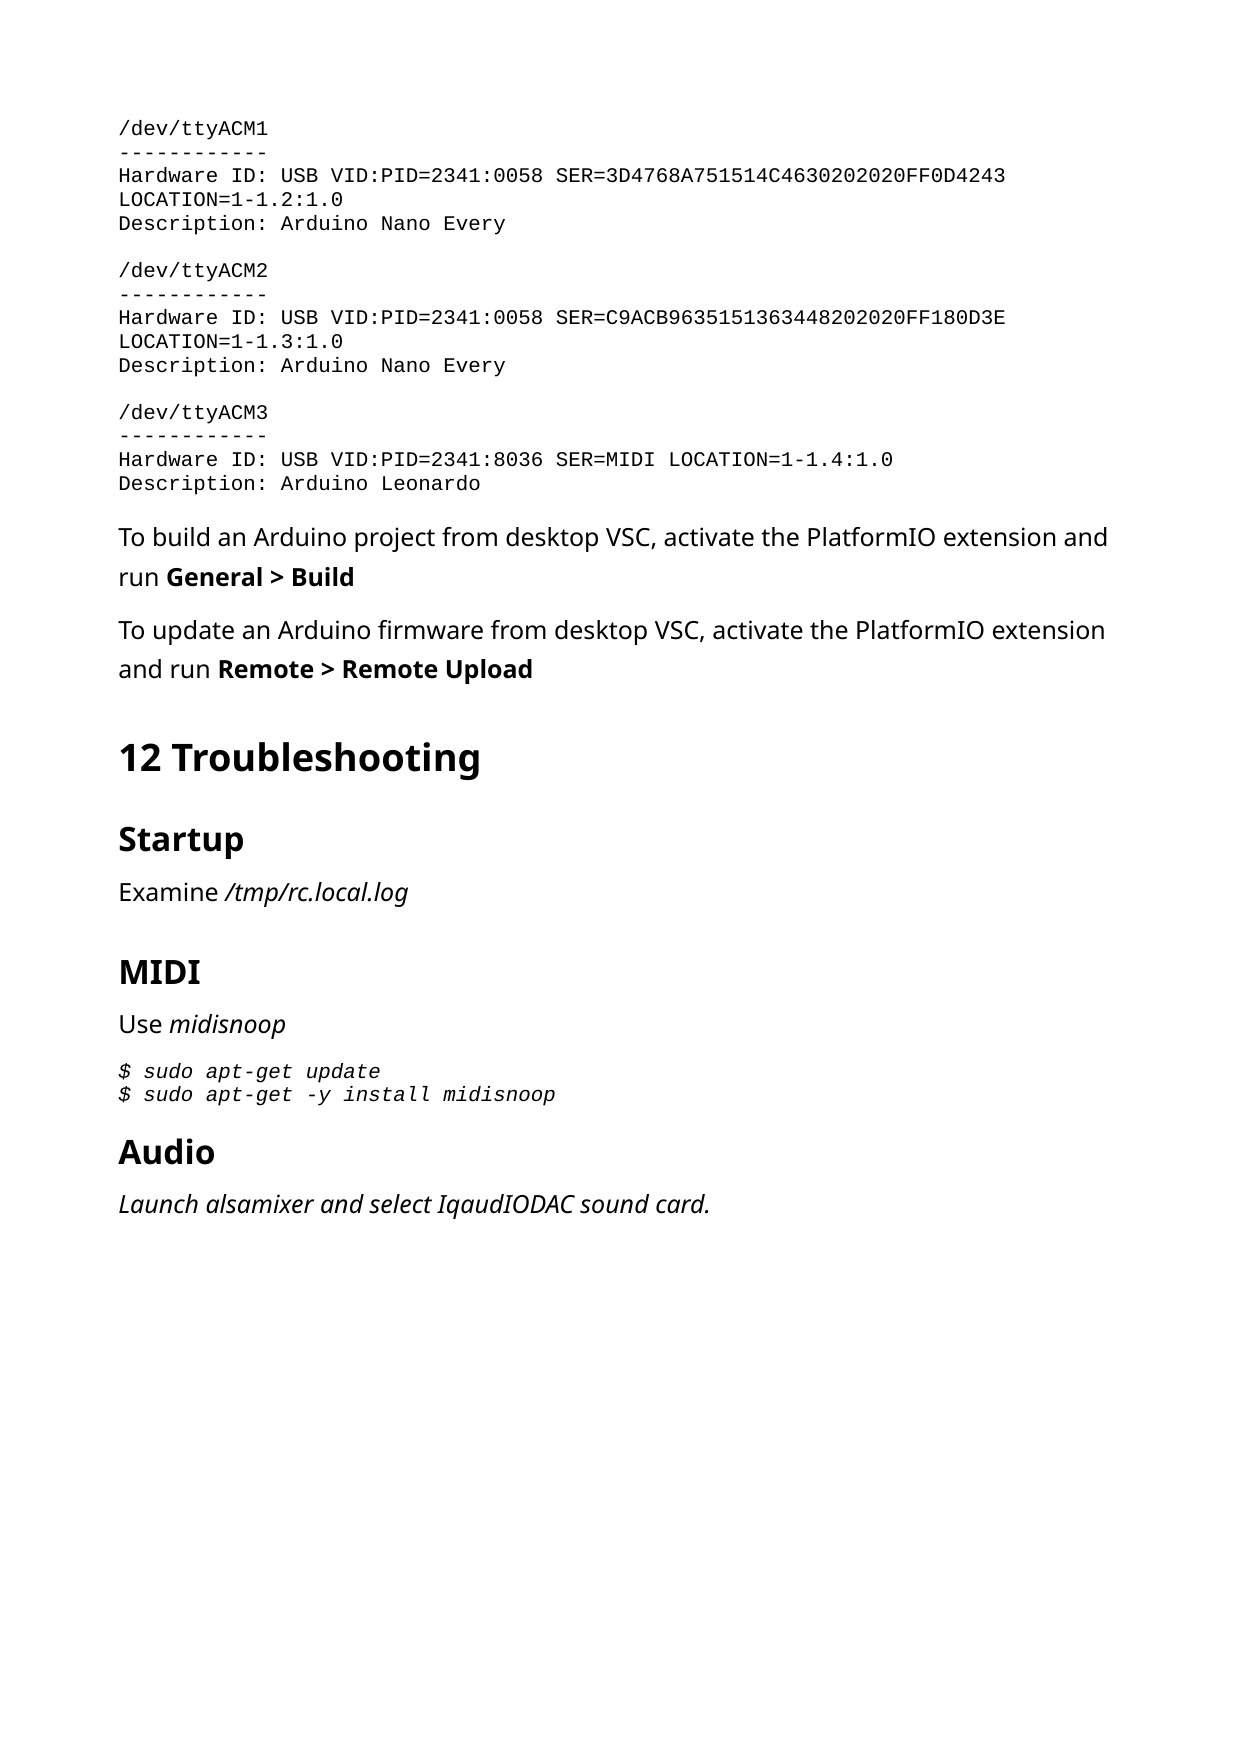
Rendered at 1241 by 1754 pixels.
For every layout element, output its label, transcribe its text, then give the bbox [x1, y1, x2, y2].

subtitle MIDI [118, 949, 1122, 994]
text Use midisnoop [118, 1007, 1122, 1041]
subtitle 12 Troubleshooting [118, 731, 1122, 783]
text ------------ [118, 426, 1122, 449]
text /dev/ttyACM3 [118, 402, 1122, 426]
text Hardware ID: USB VID:PID=2341:0058 SER=3D4768A751514C4630202020FF0D4243 LOCATION=1-1.2:1.0 [118, 165, 1122, 213]
text $ sudo apt-get -y install midisnoop [118, 1084, 1122, 1108]
text Description: Arduino Leonardo [118, 473, 1122, 496]
text Launch alsamixer and select IqaudIODAC sound card. [118, 1187, 1122, 1221]
text Hardware ID: USB VID:PID=2341:8036 SER=MIDI LOCATION=1-1.4:1.0 [118, 449, 1122, 473]
text Description: Arduino Nano Every [118, 213, 1122, 236]
text To build an Arduino project from desktop VSC, activate the PlatformIO extension and run General > Build [118, 520, 1122, 593]
text /dev/ttyACM1 [118, 118, 1122, 142]
text /dev/ttyACM2 [118, 260, 1122, 284]
text Description: Arduino Nano Every [118, 354, 1122, 378]
text ------------ [118, 142, 1122, 165]
text Examine /tmp/rc.local.log [118, 874, 1122, 908]
text ------------ [118, 284, 1122, 307]
subtitle Startup [118, 816, 1122, 862]
text $ sudo apt-get update [118, 1061, 1122, 1084]
text Hardware ID: USB VID:PID=2341:0058 SER=C9ACB9635151363448202020FF180D3E LOCATION=1-1.3:1.0 [118, 307, 1122, 354]
subtitle Audio [118, 1129, 1122, 1174]
text To update an Arduino firmware from desktop VSC, activate the PlatformIO extension and run Remote > Remote Upload [118, 613, 1122, 686]
